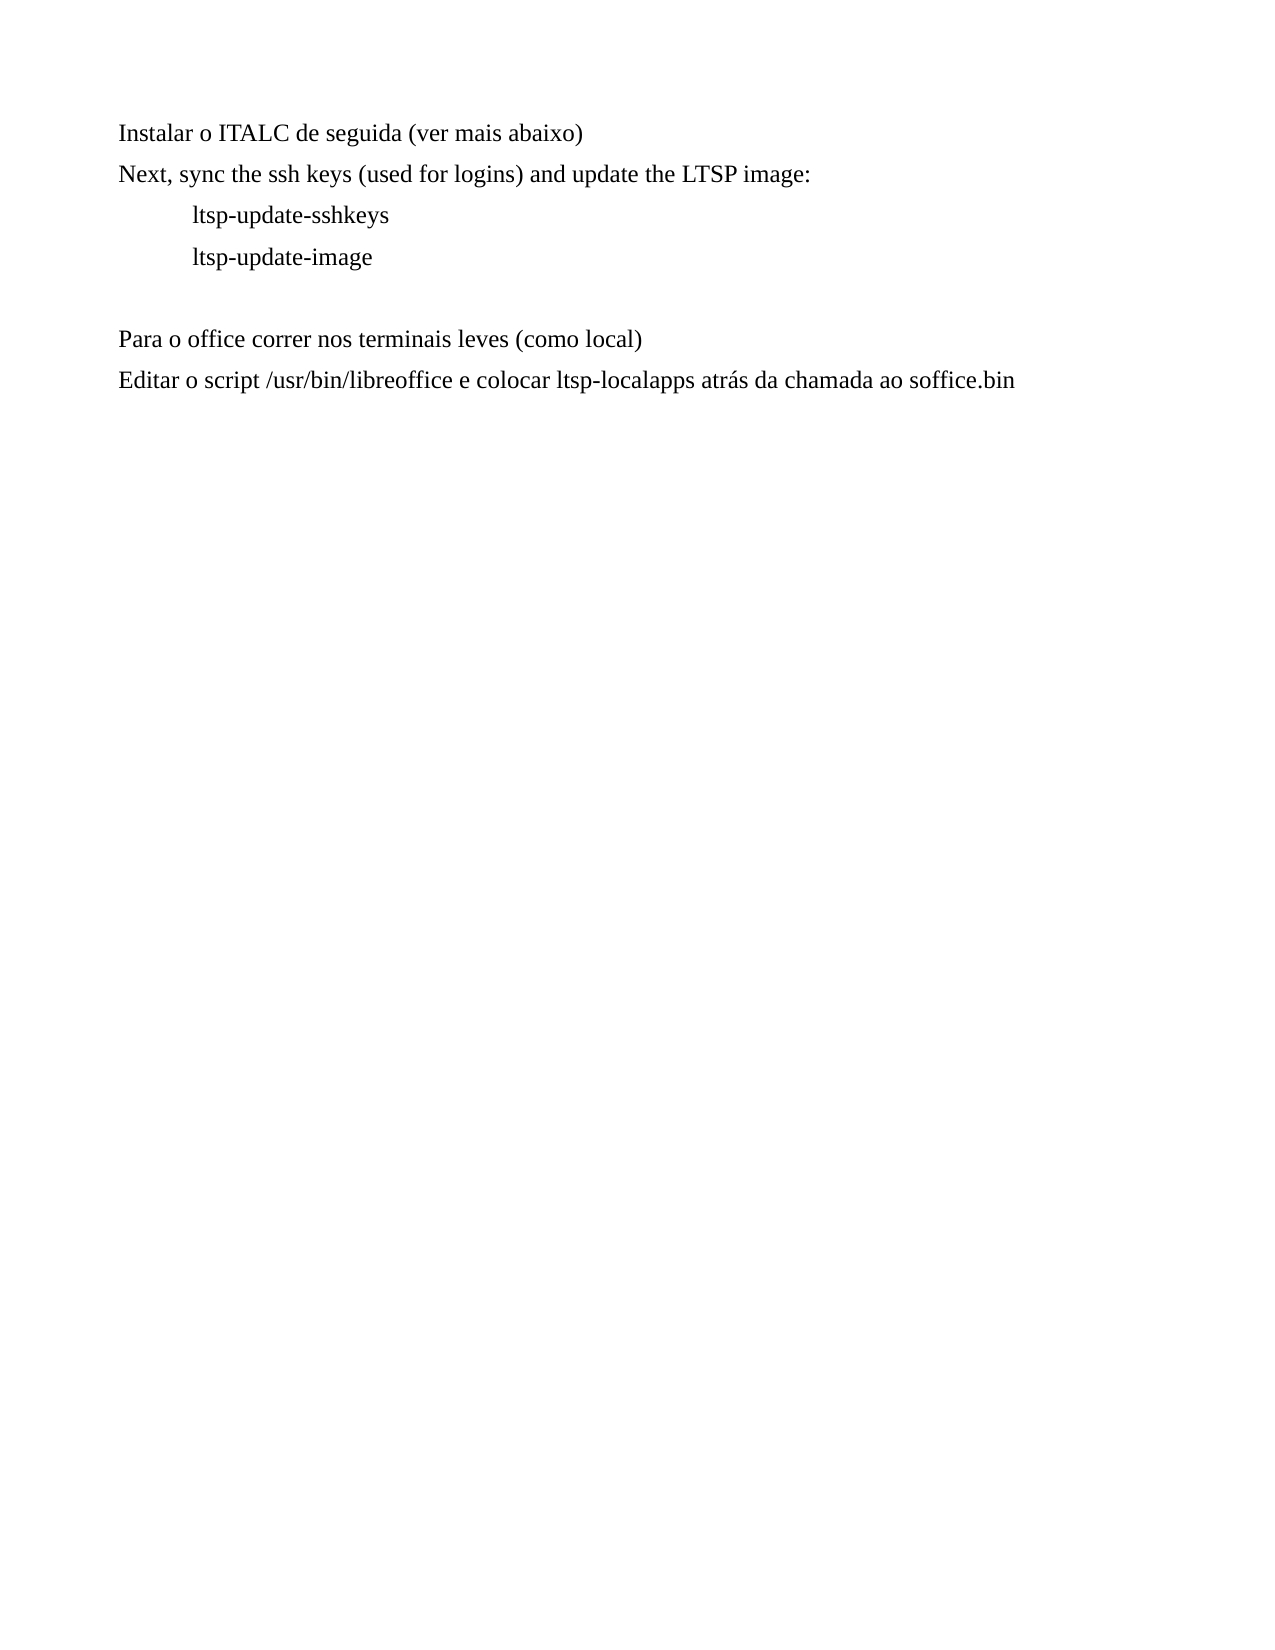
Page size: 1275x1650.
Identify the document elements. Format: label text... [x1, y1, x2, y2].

subtitle ltsp-update-image [192, 242, 1157, 271]
subtitle Editar o script /usr/bin/libreoffice e colocar ltsp-localapps atrás da chamada ao soffice.bin [118, 366, 1157, 394]
subtitle ltsp-update-sshkeys [192, 201, 1157, 229]
subtitle Instalar o ITALC de seguida (ver mais abaixo) [118, 118, 1157, 147]
subtitle Para o office correr nos terminais leves (como local) [118, 324, 1157, 353]
subtitle Next, sync the ssh keys (used for logins) and update the LTSP image: [118, 159, 1157, 188]
